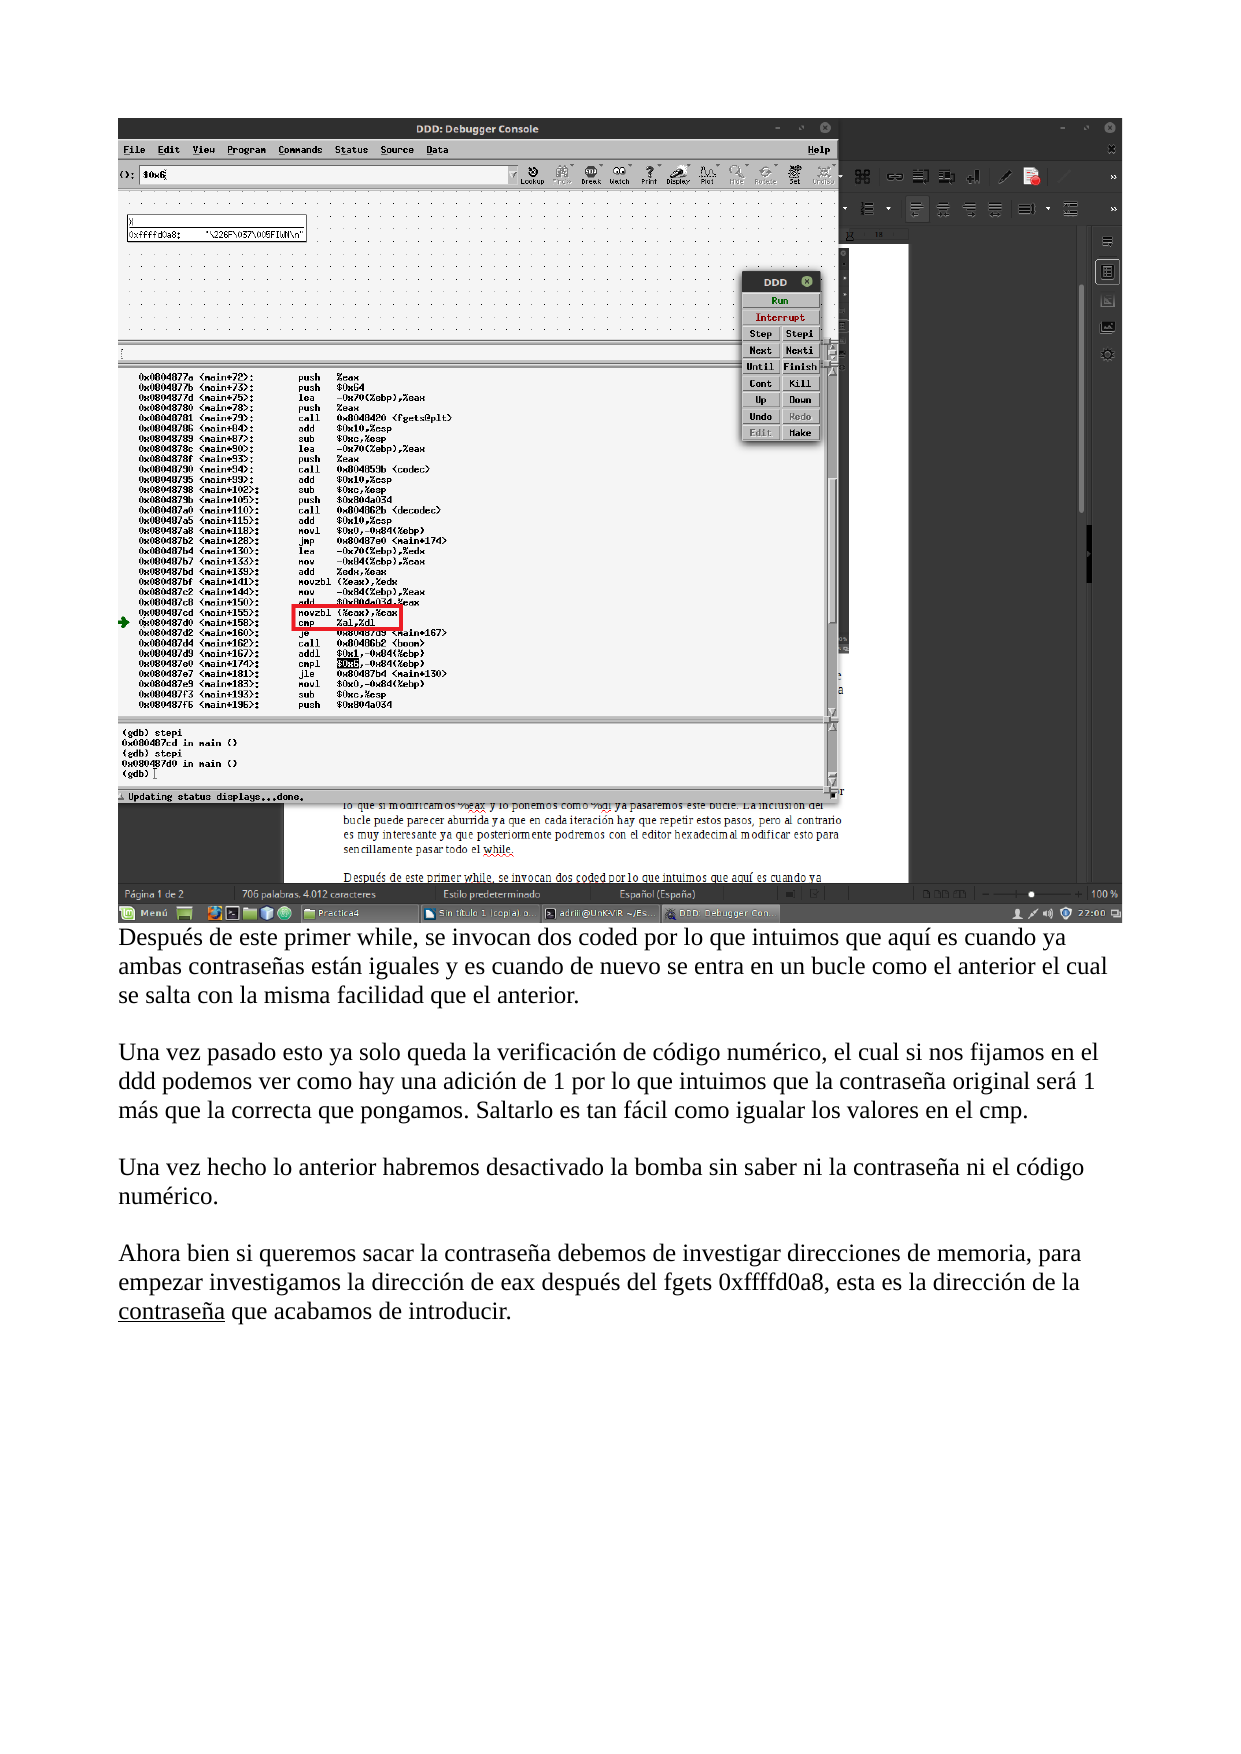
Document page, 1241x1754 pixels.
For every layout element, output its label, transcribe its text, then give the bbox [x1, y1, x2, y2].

text Ahora bien si queremos sacar la contraseña debemos de investigar direcciones de memoria, para empezar investigamos la dirección de eax después del fgets 0xffffd0a8, esta es la dirección de la contraseña que acabamos de introducir. [118, 1238, 1122, 1325]
picture [118, 118, 1123, 923]
text Una vez pasado esto ya solo queda la verificación de código numérico, el cual si nos fijamos en el ddd podemos ver como hay una adición de 1 por lo que intuimos que la contraseña original será 1 más que la correcta que pongamos. Saltarlo es tan fácil como igualar los valores en el cmp. [118, 1037, 1122, 1123]
text Una vez hecho lo anterior habremos desactivado la bomba sin saber ni la contraseña ni el código numérico. [118, 1152, 1122, 1210]
text Después de este primer while, se invocan dos coded por lo que intuimos que aquí es cuando ya ambas contraseñas están iguales y es cuando de nuevo se entra en un bucle como el anterior el cual se salta con la misma facilidad que el anterior. [118, 923, 1122, 1008]
